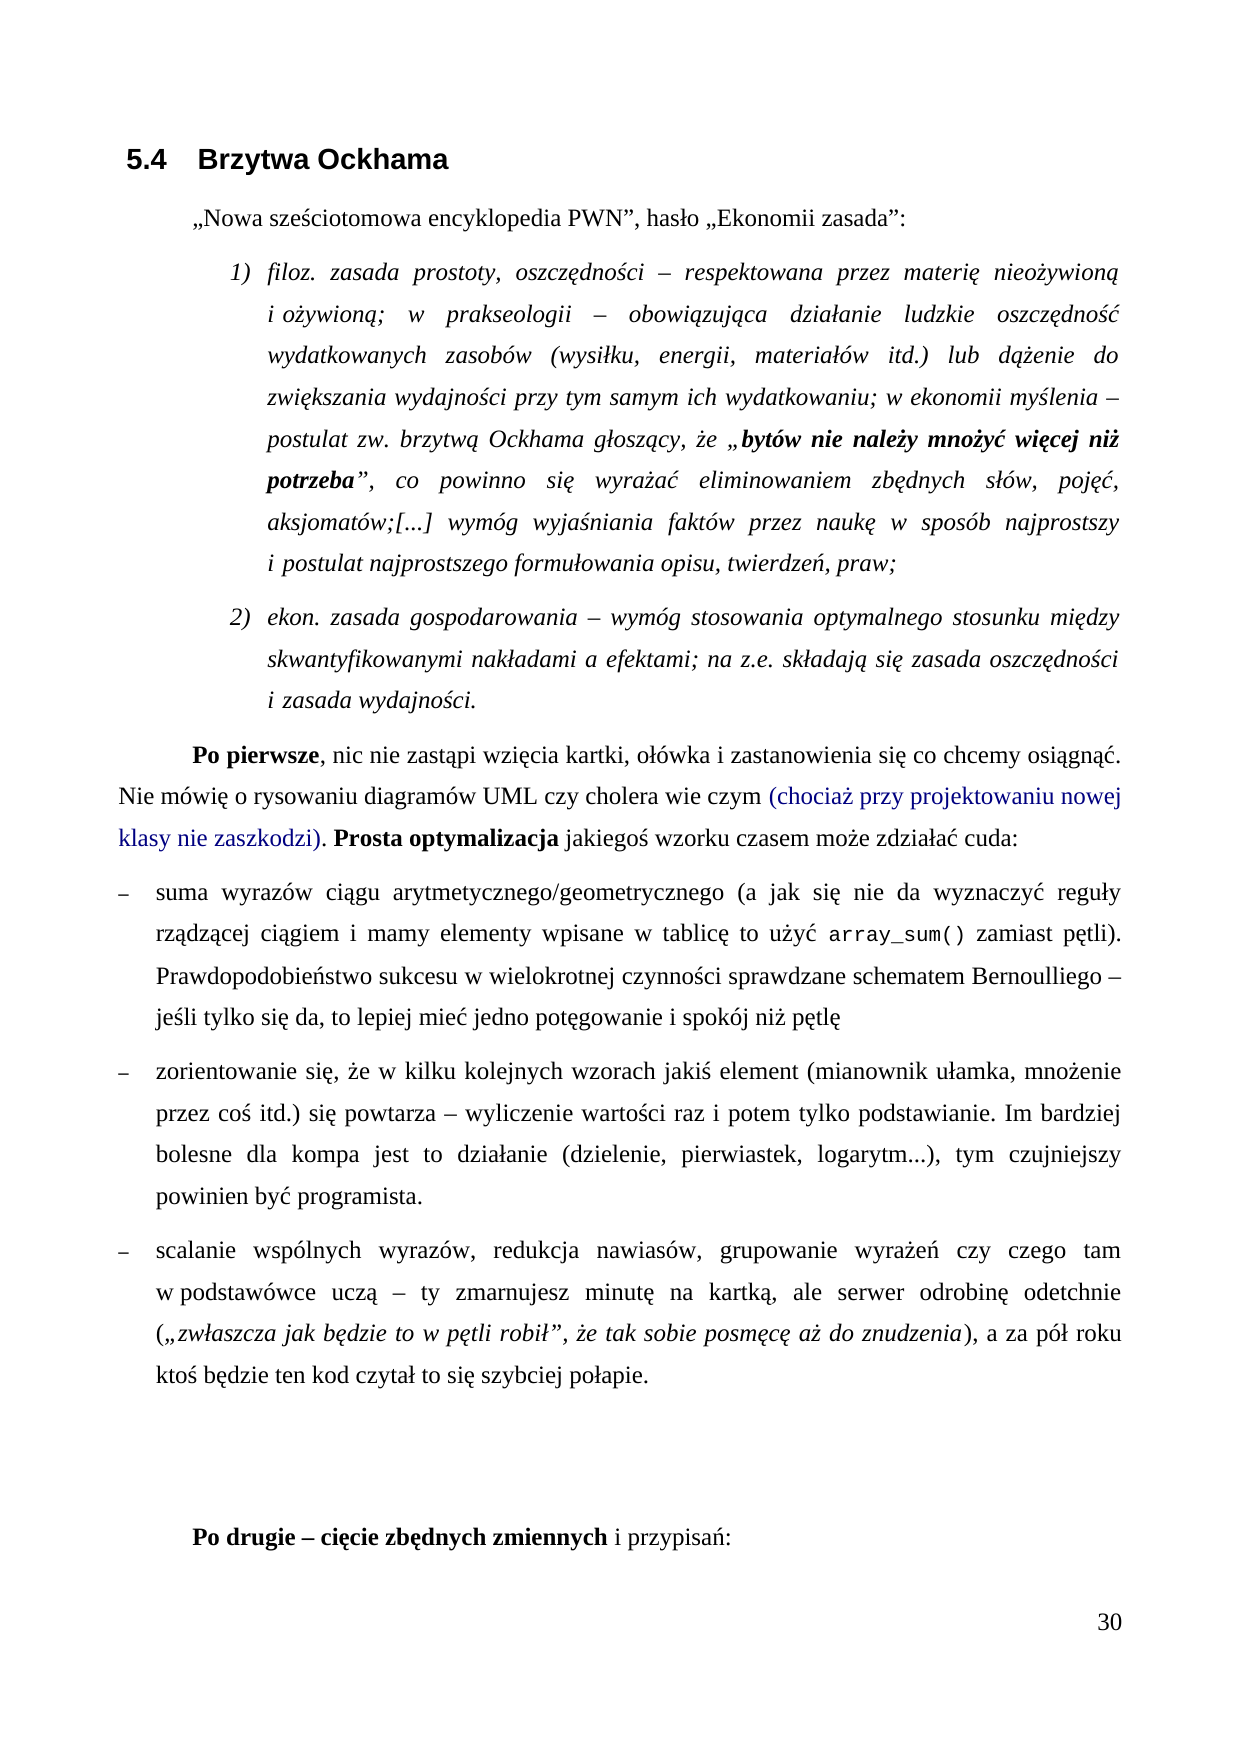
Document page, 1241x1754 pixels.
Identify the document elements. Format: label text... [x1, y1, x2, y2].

list suma wyrazów ciągu arytmetycznego/geometrycznego (a jak się nie da wyznaczyć reguły rządzącej ciągiem i mamy elementy wpisane w tablicę to użyć array_sum() zamiast pętli). Prawdopodobieństwo sukcesu w wielokrotnej czynności sprawdzane schematem Bernoulliego – jeśli tylko się da, to lepiej mieć jedno potęgowanie i spokój niż pętlę [118, 878, 1122, 1031]
list scalanie wspólnych wyrazów, redukcja nawiasów, grupowanie wyrażeń czy czego tam w podstawówce uczą – ty zmarnujesz minutę na kartką, ale serwer odrobinę odetchnie („zwłaszcza jak będzie to w pętli robił”, że tak sobie posmęcę aż do znudzenia), a za pół roku ktoś będzie ten kod czytał to się szybciej połapie. [118, 1236, 1122, 1389]
text „Nowa sześciotomowa encyklopedia PWN”, hasło „Ekonomii zasada”: [192, 204, 1122, 232]
text Po pierwsze, nic nie zastąpi wzięcia kartki, ołówka i zastanowienia się co chcemy osiągnąć. Nie mówię o rysowaniu diagramów UML czy cholera wie czym (chociaż przy projektowaniu nowej klasy nie zaszkodzi). Prosta optymalizacja jakiegoś wzorku czasem może zdziałać cuda: [118, 741, 1122, 852]
text Po drugie – cięcie zbędnych zmiennych i przypisań: [118, 1523, 1122, 1551]
list zorientowanie się, że w kilku kolejnych wzorach jakiś element (mianownik ułamka, mnożenie przez coś itd.) się powtarza – wyliczenie wartości raz i potem tylko podstawianie. Im bardziej bolesne dla kompa jest to działanie (dzielenie, pierwiastek, logarytm...), tym czujniejszy powinien być programista. [118, 1057, 1122, 1210]
list filoz. zasada prostoty, oszczędności – respektowana przez materię nieożywioną i ożywioną; w prakseologii – obowiązująca działanie ludzkie oszczędność wydatkowanych zasobów (wysiłku, energii, materiałów itd.) lub dążenie do zwiększania wydajności przy tym samym ich wydatkowaniu; w ekonomii myślenia – postulat zw. brzytwą Ockhama głoszący, że „bytów nie należy mnożyć więcej niż potrzeba”, co powinno się wyrażać eliminowaniem zbędnych słów, pojęć, aksjomatów;[...] wymóg wyjaśniania faktów przez naukę w sposób najprostszy i postulat najprostszego formułowania opisu, twierdzeń, praw; [229, 258, 1122, 577]
list ekon. zasada gospodarowania – wymóg stosowania optymalnego stosunku między skwantyfikowanymi nakładami a efektami; na z.e. składają się zasada oszczędności i zasada wydajności. [229, 603, 1122, 714]
subtitle Brzytwa Ockhama [118, 143, 1122, 176]
